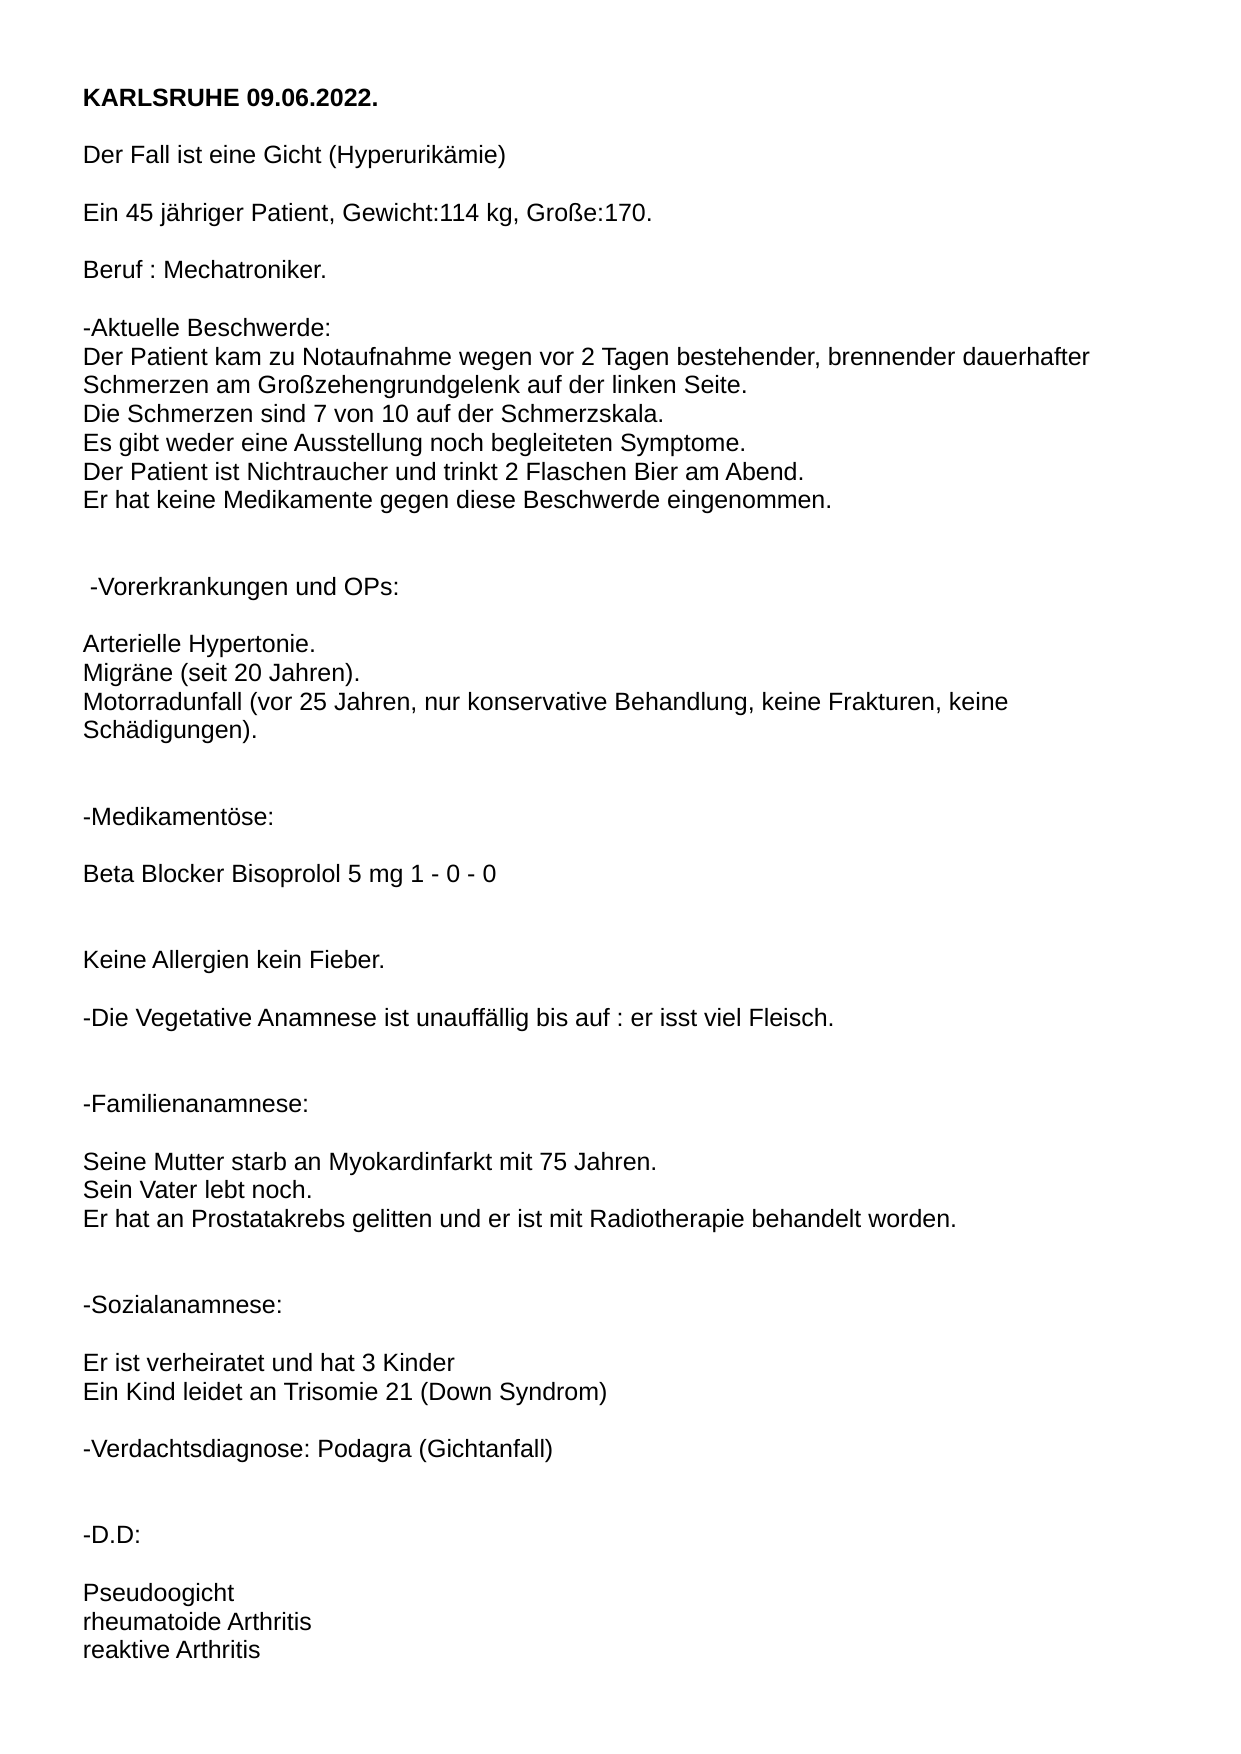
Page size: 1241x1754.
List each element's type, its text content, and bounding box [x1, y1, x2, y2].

text Es gibt weder eine Ausstellung noch begleiteten Symptome. [83, 428, 1157, 456]
text Ein Kind leidet an Trisomie 21 (Down Syndrom) [83, 1376, 1157, 1405]
text -Familienanamnese: [83, 1089, 1157, 1118]
text KARLSRUHE 09.06.2022. [83, 83, 1157, 111]
text Beta Blocker Bisoprolol 5 mg 1 - 0 - 0 [83, 859, 1157, 888]
text -D.D: [83, 1520, 1157, 1549]
text Er hat an Prostatakrebs gelitten und er ist mit Radiotherapie behandelt worden. [83, 1204, 1157, 1233]
text Sein Vater lebt noch. [83, 1175, 1157, 1204]
text Der Patient kam zu Notaufnahme wegen vor 2 Tagen bestehender, brennender dauerhafter Schmerzen am Großzehengrundgelenk auf der linken Seite. [83, 341, 1157, 399]
text -Medikamentöse: [83, 801, 1157, 830]
text Ein 45 jähriger Patient, Gewicht:114 kg, Große:170. [83, 198, 1157, 226]
text -Vorerkrankungen und OPs: [83, 571, 1157, 600]
text -Sozialanamnese: [83, 1290, 1157, 1319]
text Der Fall ist eine Gicht (Hyperurikämie) [83, 140, 1157, 169]
text rheumatoide Arthritis [83, 1606, 1157, 1635]
text Er ist verheiratet und hat 3 Kinder [83, 1348, 1157, 1376]
text Seine Mutter starb an Myokardinfarkt mit 75 Jahren. [83, 1146, 1157, 1175]
text Motorradunfall (vor 25 Jahren, nur konservative Behandlung, keine Frakturen, keine Schädigungen). [83, 686, 1157, 744]
text reaktive Arthritis [83, 1635, 1157, 1664]
text Die Schmerzen sind 7 von 10 auf der Schmerzskala. [83, 399, 1157, 428]
text Keine Allergien kein Fieber. [83, 945, 1157, 974]
text -Die Vegetative Anamnese ist unauffällig bis auf : er isst viel Fleisch. [83, 1003, 1157, 1031]
text Er hat keine Medikamente gegen diese Beschwerde eingenommen. [83, 485, 1157, 514]
text -Verdachtsdiagnose: Podagra (Gichtanfall) [83, 1434, 1157, 1463]
text Migräne (seit 20 Jahren). [83, 658, 1157, 686]
text Pseudoogicht [83, 1578, 1157, 1606]
text Arterielle Hypertonie. [83, 629, 1157, 658]
text Der Patient ist Nichtraucher und trinkt 2 Flaschen Bier am Abend. [83, 456, 1157, 485]
text Beruf : Mechatroniker. [83, 255, 1157, 284]
text -Aktuelle Beschwerde: [83, 313, 1157, 341]
